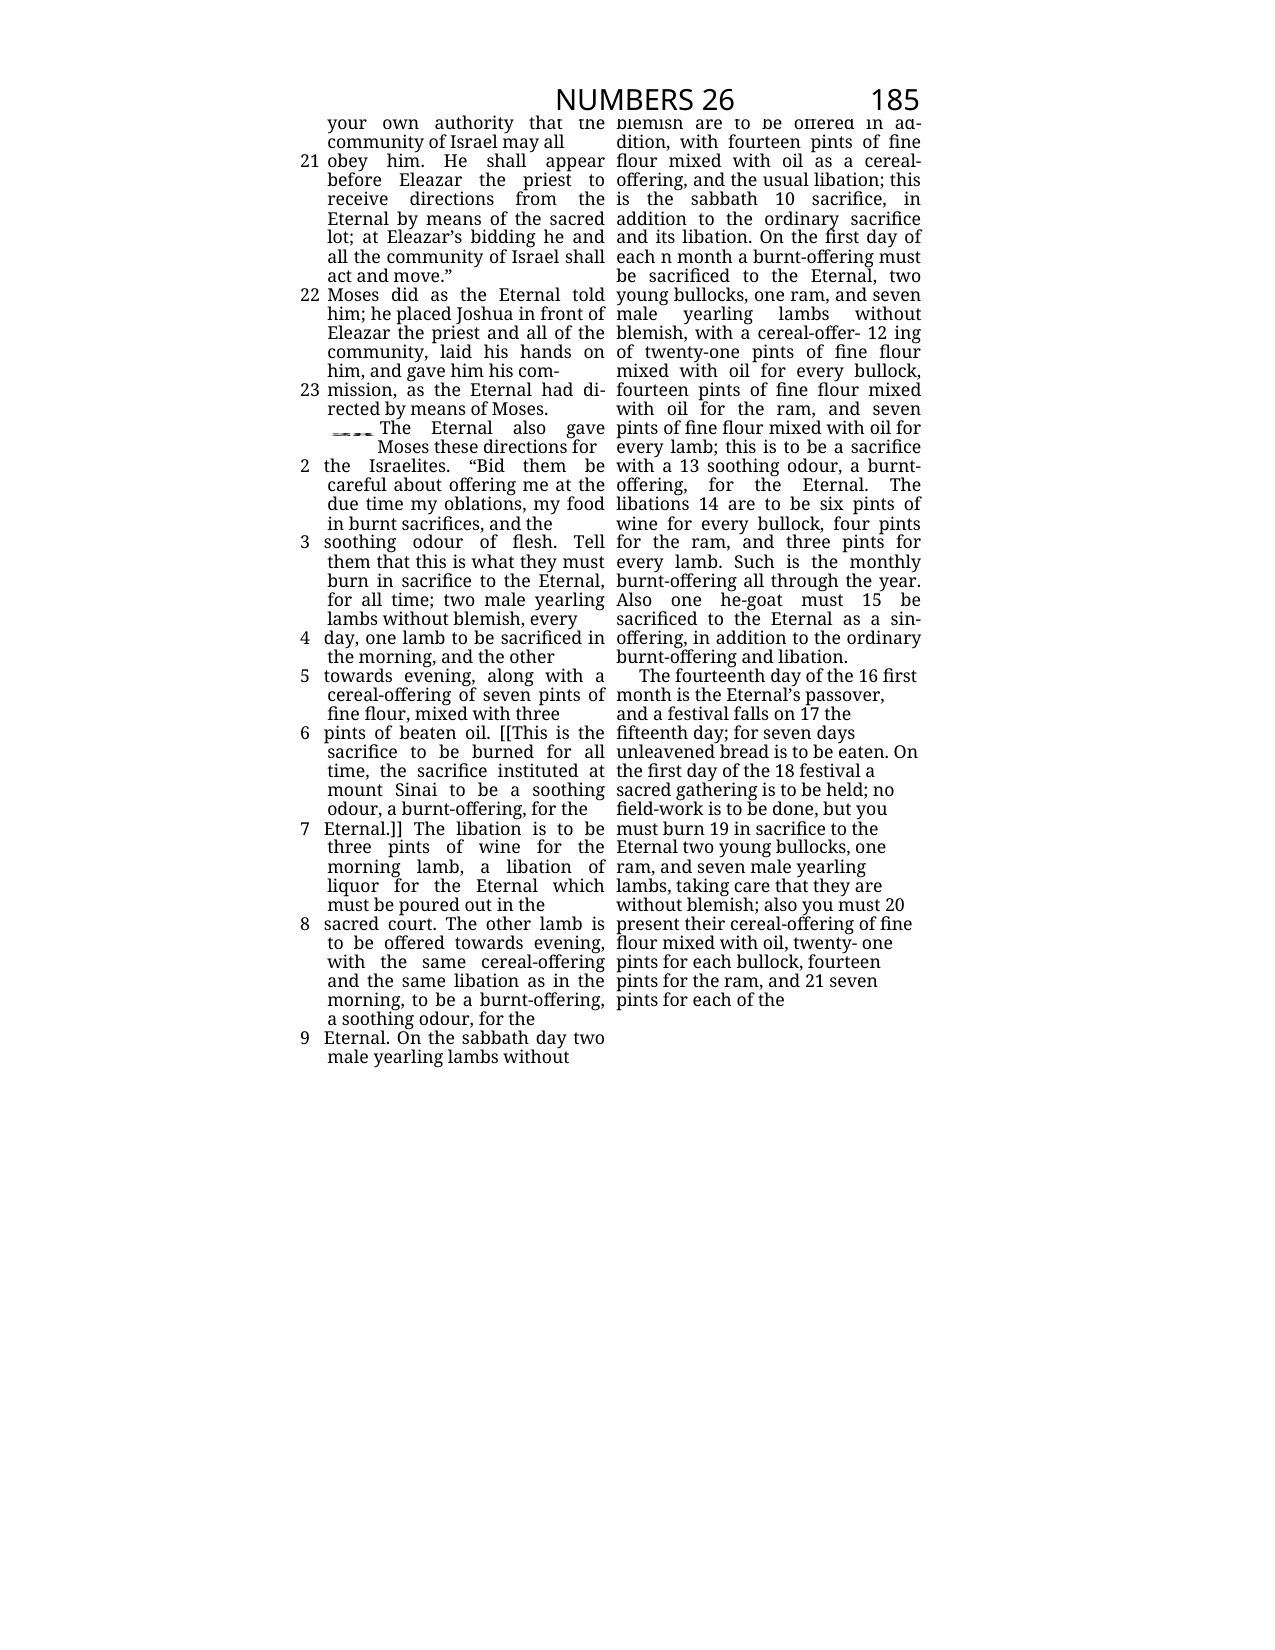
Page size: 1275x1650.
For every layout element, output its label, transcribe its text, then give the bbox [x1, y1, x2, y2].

list mission, as the Eternal had di­rected by means of Moses. [300, 381, 605, 419]
text your own authority that the community of Israel may all [327, 114, 605, 152]
text The fourteenth day of the 16 first month is the Eternal’s passover, and a festival falls on 17 the fifteenth day; for seven days unleavened bread is to be eaten. On the first day of the 18 festival a sacred gathering is to be held; no field-work is to be done, but you must burn 19 in sacrifice to the Eternal two young bullocks, one ram, and seven male yearling lambs, taking care that they are with­out blemish; also you must 20 present their cereal-offering of fine flour mixed with oil, twenty- one pints for each bullock, four­teen pints for the ram, and 21 seven pints for each of the [616, 667, 921, 1010]
list towards evening, along with a cereal-offering of seven pints of fine flour, mixed with three [300, 667, 605, 724]
text The Eternal also gave Moses these directions for [300, 419, 605, 457]
list Eternal.]] The libation is to be three pints of wine for the morning lamb, a libation of liquor for the Eternal which must be poured out in the [300, 820, 605, 915]
list Eternal. On the sabbath day two male yearling lambs without [300, 1029, 605, 1067]
list the Israelites. “Bid them be careful about offering me at the due time my oblations, my food in burnt sacrifices, and the [300, 457, 605, 534]
list day, one lamb to be sacrificed in the morning, and the other [300, 629, 605, 667]
list Moses did as the Eternal told him; he placed Joshua in front of Eleazar the priest and all of the community, laid his hands on him, and gave him his com- [300, 286, 605, 381]
list sacred court. The other lamb is to be offered towards evening, with the same cereal-offering and the same libation as in the morning, to be a burnt-offering, a soothing odour, for the [300, 915, 605, 1029]
list pints of beaten oil. [[This is the sacrifice to be burned for all time, the sacrifice instituted at mount Sinai to be a soothing odour, a burnt-offering, for the [300, 724, 605, 820]
list soothing odour of flesh. Tell them that this is what they must burn in sacrifice to the Eternal, for all time; two male yearling lambs without blemish, every [300, 534, 605, 629]
text blemish are to be offered in ad­dition, with fourteen pints of fine flour mixed with oil as a cereal-offering, and the usual libation; this is the sabbath 10 sacrifice, in addition to the ordinary sacrifice and its liba­tion. On the first day of each n month a burnt-offering must be sacrificed to the Eternal, two young bullocks, one ram, and seven male yearling lambs with­out blemish, with a cereal-offer- 12 ing of twenty-one pints of fine flour mixed with oil for every bullock, fourteen pints of fine flour mixed with oil for the ram, and seven pints of fine flour mixed with oil for every lamb; this is to be a sacrifice with a 13 soothing odour, a burnt-offering, for the Eternal. The libations 14 are to be six pints of wine for every bullock, four pints for the ram, and three pints for every lamb. Such is the monthly burnt-offering all through the year. Also one he-goat must 15 be sacrificed to the Eternal as a sin-offering, in addition to the ordinary burnt-offering and libation. [616, 114, 921, 667]
list obey him. He shall appear before Eleazar the priest to receive directions from the Eternal by means of the sacred lot; at Eleazar’s bidding he and all the community of Israel shall act and move.” [300, 152, 605, 286]
